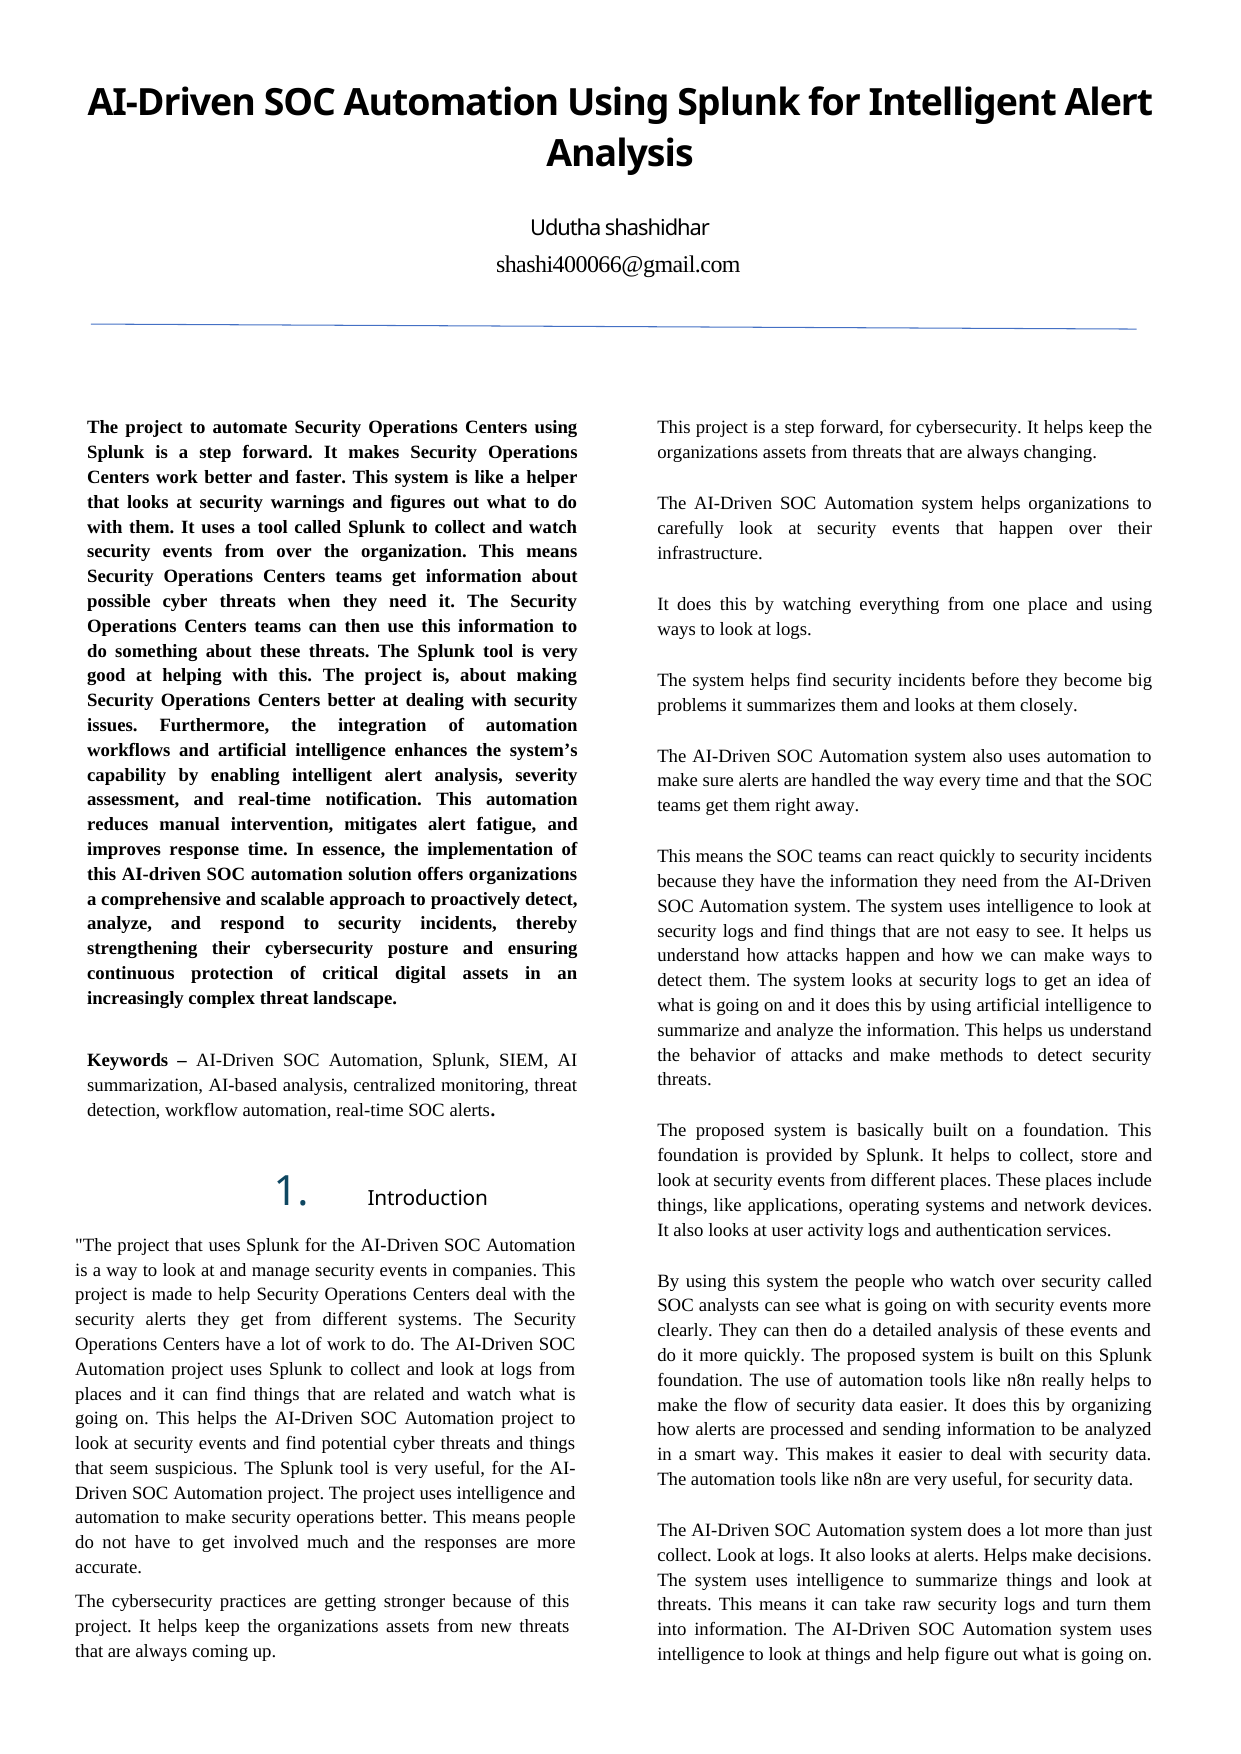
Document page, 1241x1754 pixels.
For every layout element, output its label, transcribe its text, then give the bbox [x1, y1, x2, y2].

title AI-Driven SOC Automation Using Splunk for Intelligent Alert Analysis [75, 75, 1165, 177]
text The proposed system is basically built on a foundation. This foundation is provided by Splunk. It helps to collect, store and look at security events from different places. These places include things, like applications, operating systems and network devices. It also looks at user activity logs and authentication services. [657, 1119, 1153, 1240]
title Udutha shashidhar [75, 212, 1165, 242]
text This project is a step forward, for cybersecurity. It helps keep the organizations assets from threats that are always changing. [657, 416, 1153, 463]
text This means the SOC teams can react quickly to security incidents because they have the information they need from the AI-Driven SOC Automation system. The system uses intelligence to look at security logs and find things that are not easy to see. It helps us understand how attacks happen and how we can make ways to detect them. The system looks at security logs to get an idea of what is going on and it does this by using artificial intelligence to summarize and analyze the information. This helps us understand the behavior of attacks and make methods to detect security threats. [657, 845, 1153, 1090]
text The AI-Driven SOC Automation system does a lot more than just collect. Look at logs. It also looks at alerts. Helps make decisions. The system uses intelligence to summarize things and look at threats. This means it can take raw security logs and turn them into information. The AI-Driven SOC Automation system uses intelligence to look at things and help figure out what is going on. [657, 1519, 1153, 1664]
text The AI-Driven SOC Automation system helps organizations to carefully look at security events that happen over their infrastructure. [657, 492, 1153, 563]
subtitle Introduction [273, 1160, 583, 1217]
text The AI-Driven SOC Automation system also uses automation to make sure alerts are handled the way every time and that the SOC teams get them right away. [657, 744, 1153, 816]
text shashi400066@gmail.com [76, 250, 1161, 278]
text "The project that uses Splunk for the AI-Driven SOC Automation is a way to look at and manage security events in companies. This project is made to help Security Operations Centers deal with the security alerts they get from different systems. The Security Operations Centers have a lot of work to do. The AI-Driven SOC Automation project uses Splunk to collect and look at logs from places and it can find things that are related and watch what is going on. This helps the AI-Driven SOC Automation project to look at security events and find potential cyber threats and things that seem suspicious. The Splunk tool is very useful, for the AI-Driven SOC Automation project. The project uses intelligence and automation to make security operations better. This means people do not have to get involved much and the responses are more accurate. [75, 1234, 577, 1578]
text The system helps find security incidents before they become big problems it summarizes them and looks at them closely. [657, 669, 1153, 715]
text It does this by watching everything from one place and using ways to look at logs. [657, 593, 1153, 639]
text By using this system the people who watch over security called SOC analysts can see what is going on with security events more clearly. They can then do a detailed analysis of these events and do it more quickly. The proposed system is built on this Splunk foundation. The use of automation tools like n8n really helps to make the flow of security data easier. It does this by organizing how alerts are processed and sending information to be analyzed in a smart way. This makes it easier to deal with security data. The automation tools like n8n are very useful, for security data. [657, 1269, 1153, 1489]
text The project to automate Security Operations Centers using Splunk is a step forward. It makes Security Operations Centers work better and faster. This system is like a helper that looks at security warnings and figures out what to do with them. It uses a tool called Splunk to collect and watch security events from over the organization. This means Security Operations Centers teams get information about possible cyber threats when they need it. The Security Operations Centers teams can then use this information to do something about these threats. The Splunk tool is very good at helping with this. The project is, about making Security Operations Centers better at dealing with security issues. Furthermore, the integration of automation workflows and artificial intelligence enhances the system’s capability by enabling intelligent alert analysis, severity assessment, and real-time notification. This automation reduces manual intervention, mitigates alert fatigue, and improves response time. In essence, the implementation of this AI-driven SOC automation solution offers organizations a comprehensive and scalable approach to proactively detect, analyze, and respond to security incidents, thereby strengthening their cybersecurity posture and ensuring continuous protection of critical digital assets in an increasingly complex threat landscape. [87, 416, 578, 1008]
text Keywords – AI-Driven SOC Automation, Splunk, SIEM, AI summarization, AI-based analysis, centralized monitoring, threat detection, workflow automation, real-time SOC alerts. [87, 1049, 578, 1120]
text The cybersecurity practices are getting stronger because of this project. It helps keep the organizations assets from new threats that are always coming up. [75, 1590, 571, 1662]
